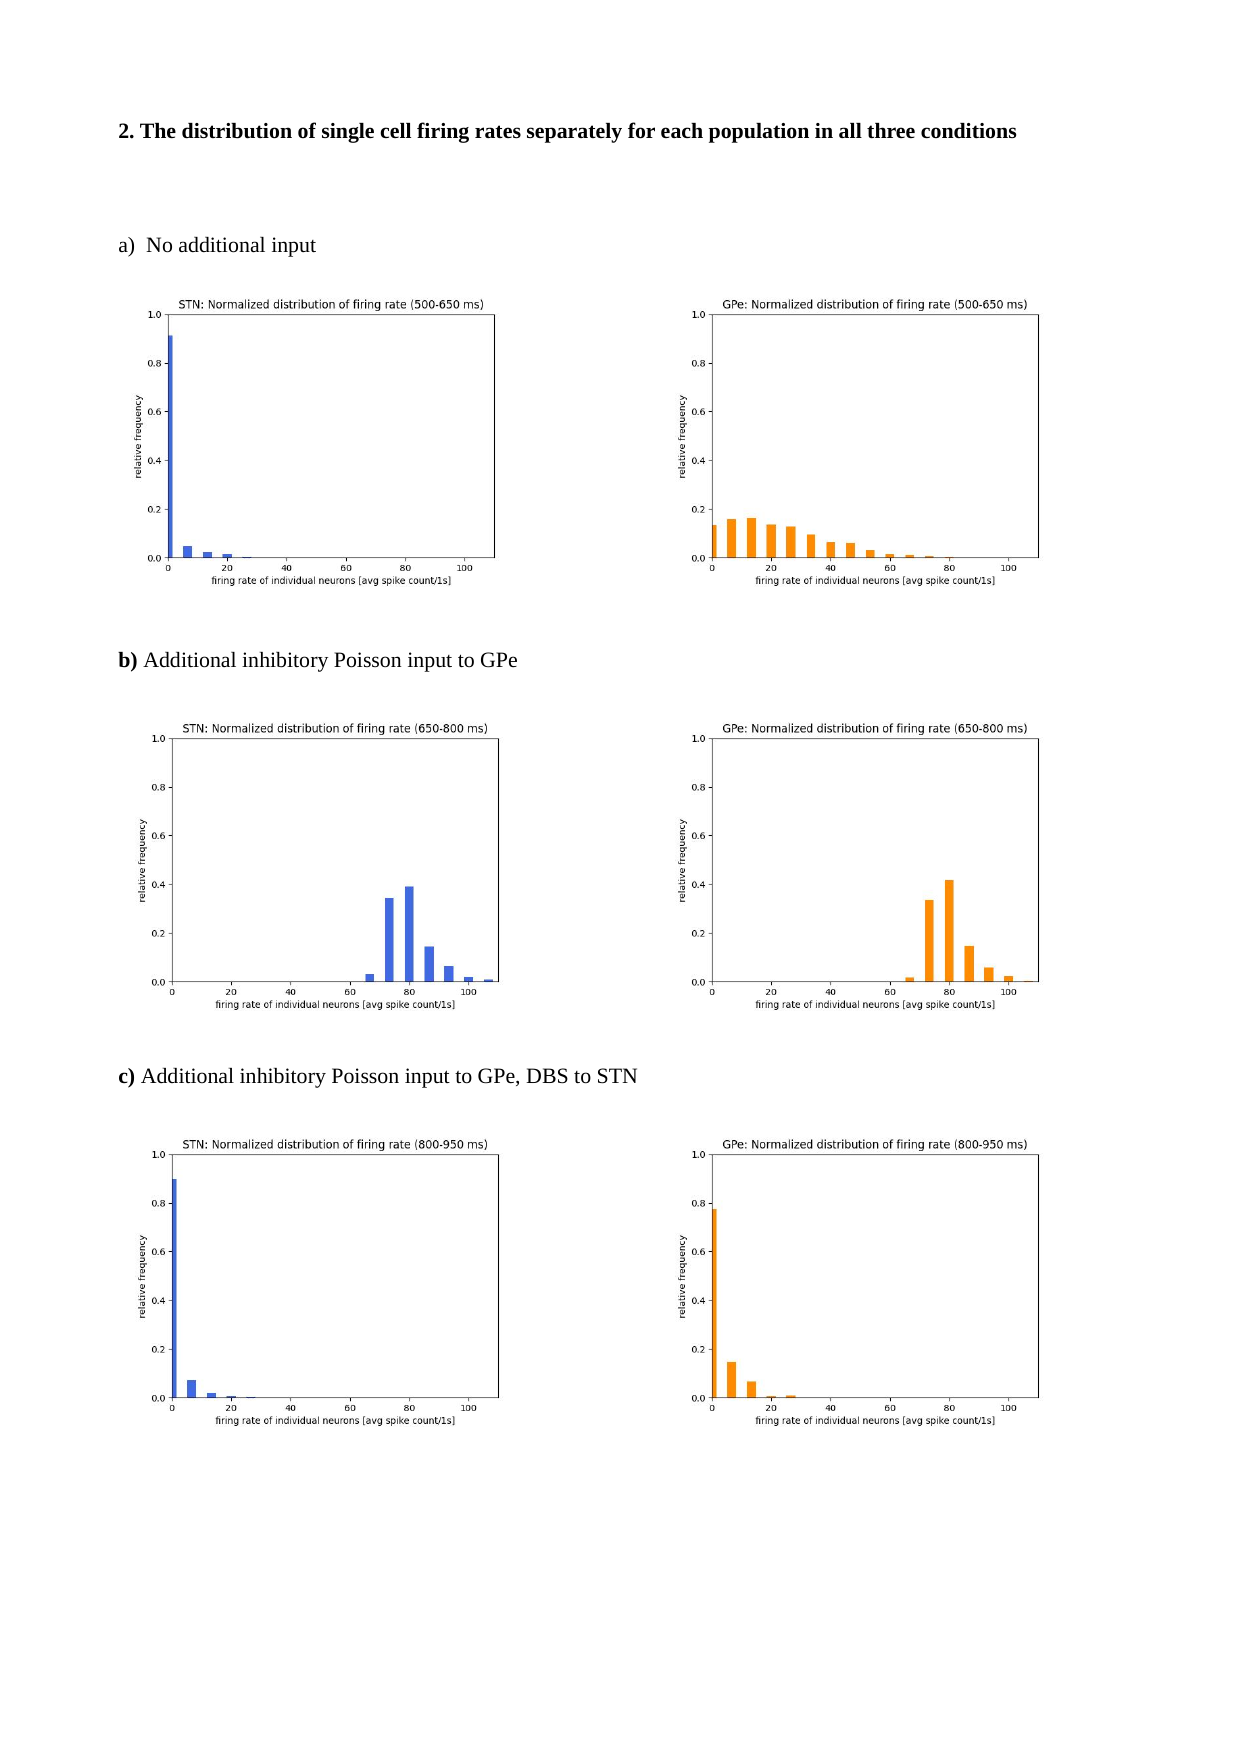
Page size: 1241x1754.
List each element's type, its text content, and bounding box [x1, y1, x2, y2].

picture [116, 277, 536, 592]
text 2. The distribution of single cell firing rates separately for each population in all three conditions [118, 118, 1122, 143]
picture [659, 276, 1080, 592]
picture [659, 700, 1080, 1016]
text a) No additional input [118, 232, 1122, 257]
picture [119, 1116, 540, 1432]
text b) Additional inhibitory Poisson input to GPe [118, 647, 1122, 673]
picture [659, 1116, 1080, 1432]
picture [119, 700, 540, 1016]
text c) Additional inhibitory Poisson input to GPe, DBS to STN [118, 1063, 1122, 1089]
